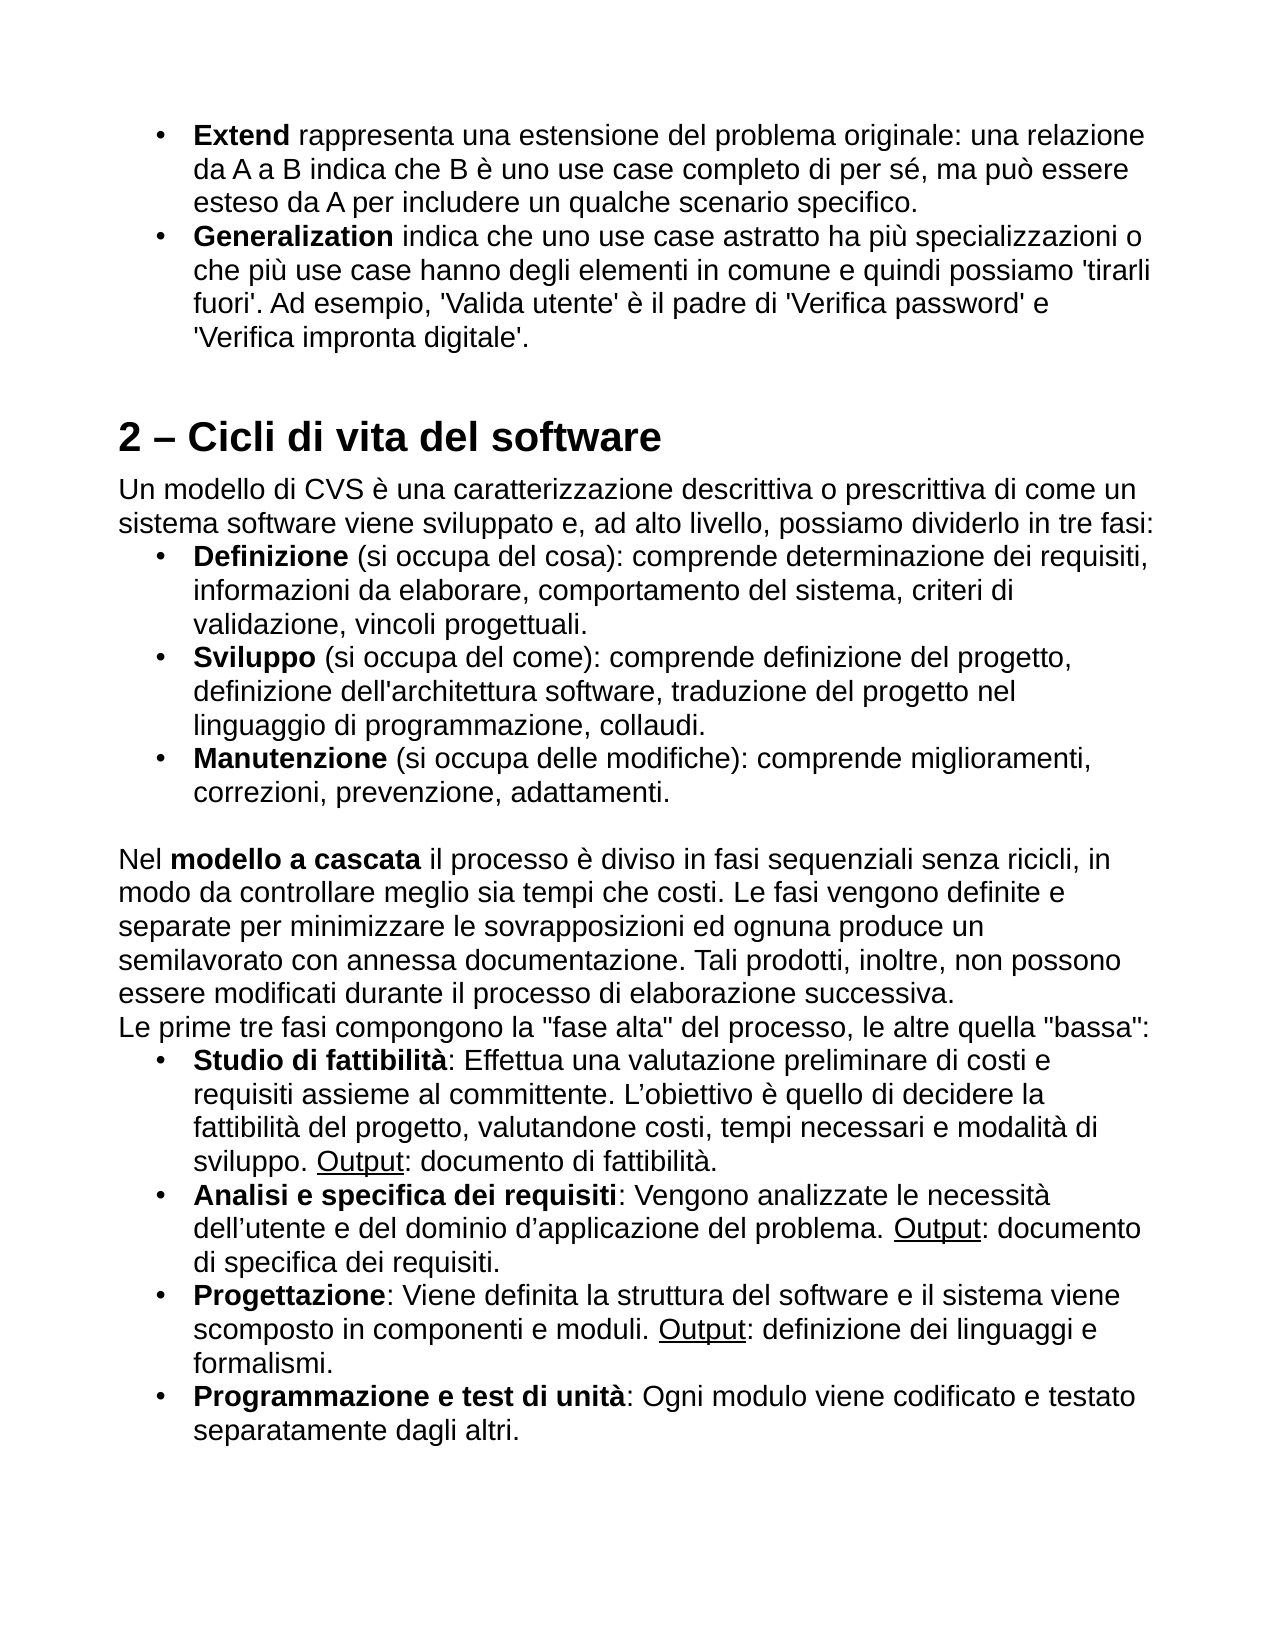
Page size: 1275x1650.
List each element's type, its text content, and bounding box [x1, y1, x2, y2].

subtitle 2 – Cicli di vita del software [118, 412, 1157, 460]
list Extend rappresenta una estensione del problema originale: una relazione da A a B indica che B è uno use case completo di per sé, ma può essere esteso da A per includere un qualche scenario specifico. [156, 118, 1157, 219]
text Un modello di CVS è una caratterizzazione descrittiva o prescrittiva di come un sistema software viene sviluppato e, ad alto livello, possiamo dividerlo in tre fasi: [118, 472, 1157, 539]
list Progettazione: Viene definita la struttura del software e il sistema viene scomposto in componenti e moduli. Output: definizione dei linguaggi e formalismi. [156, 1278, 1157, 1379]
list Definizione (si occupa del cosa): comprende determinazione dei requisiti, informazioni da elaborare, comportamento del sistema, criteri di validazione, vincoli progettuali. [156, 539, 1157, 640]
list Analisi e specifica dei requisiti: Vengono analizzate le necessità dell’utente e del dominio d’applicazione del problema. Output: documento di specifica dei requisiti. [156, 1177, 1157, 1278]
text Le prime tre fasi compongono la "fase alta" del processo, le altre quella "bassa": [118, 1009, 1157, 1043]
list Manutenzione (si occupa delle modifiche): comprende miglioramenti, correzioni, prevenzione, adattamenti. [156, 741, 1157, 808]
list Programmazione e test di unità: Ogni modulo viene codificato e testato separatamente dagli altri. [156, 1379, 1157, 1446]
list Generalization indica che uno use case astratto ha più specializzazioni o che più use case hanno degli elementi in comune e quindi possiamo 'tirarli fuori'. Ad esempio, 'Valida utente' è il padre di 'Verifica password' e 'Verifica impronta digitale'. [156, 219, 1157, 353]
text Nel modello a cascata il processo è diviso in fasi sequenziali senza ricicli, in modo da controllare meglio sia tempi che costi. Le fasi vengono definite e separate per minimizzare le sovrapposizioni ed ognuna produce un semilavorato con annessa documentazione. Tali prodotti, inoltre, non possono essere modificati durante il processo di elaborazione successiva. [118, 842, 1157, 1009]
list Sviluppo (si occupa del come): comprende definizione del progetto, definizione dell'architettura software, traduzione del progetto nel linguaggio di programmazione, collaudi. [156, 640, 1157, 741]
list Studio di fattibilità: Effettua una valutazione preliminare di costi e requisiti assieme al committente. L’obiettivo è quello di decidere la fattibilità del progetto, valutandone costi, tempi necessari e modalità di sviluppo. Output: documento di fattibilità. [156, 1043, 1157, 1177]
